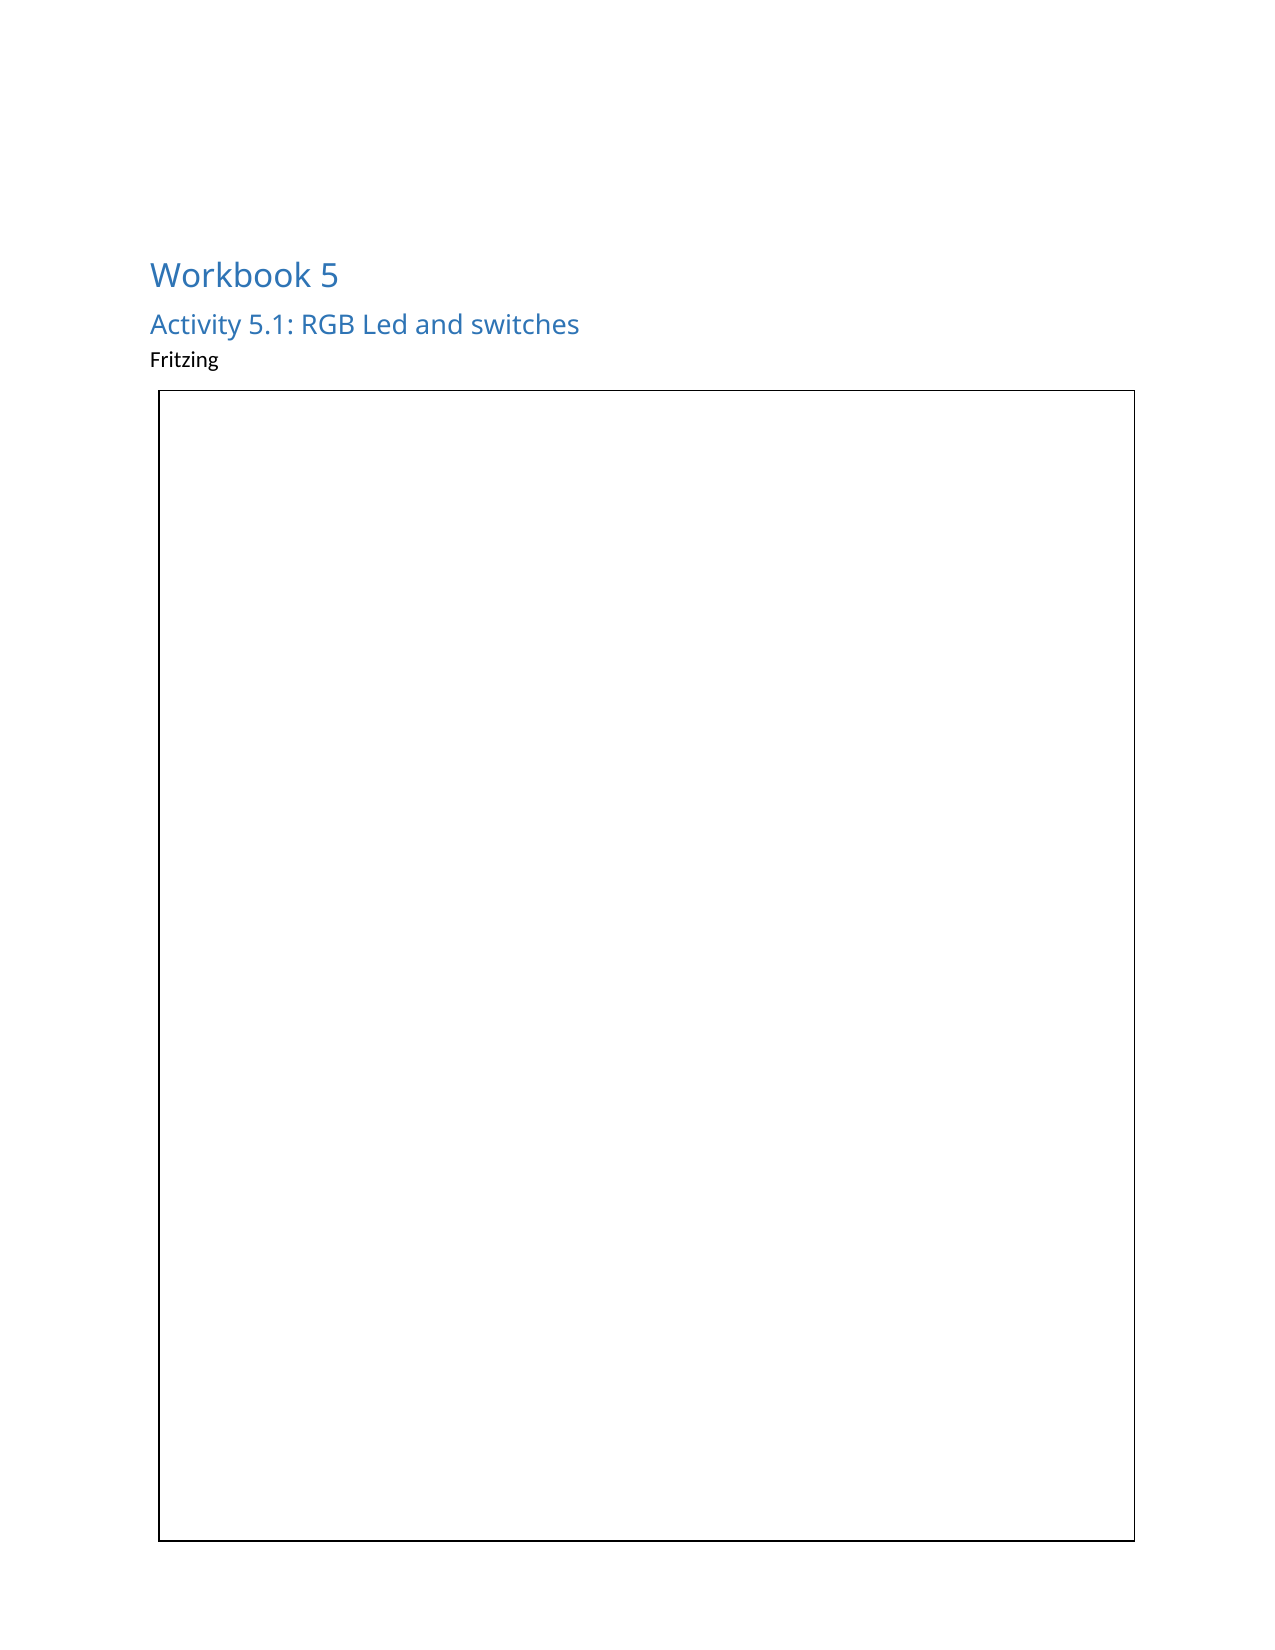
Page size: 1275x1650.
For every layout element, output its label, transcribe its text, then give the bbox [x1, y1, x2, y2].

subtitle Activity 5.1: RGB Led and switches [150, 305, 1125, 342]
text Fritzing [150, 345, 1125, 373]
subtitle Workbook 5 [150, 252, 1125, 297]
